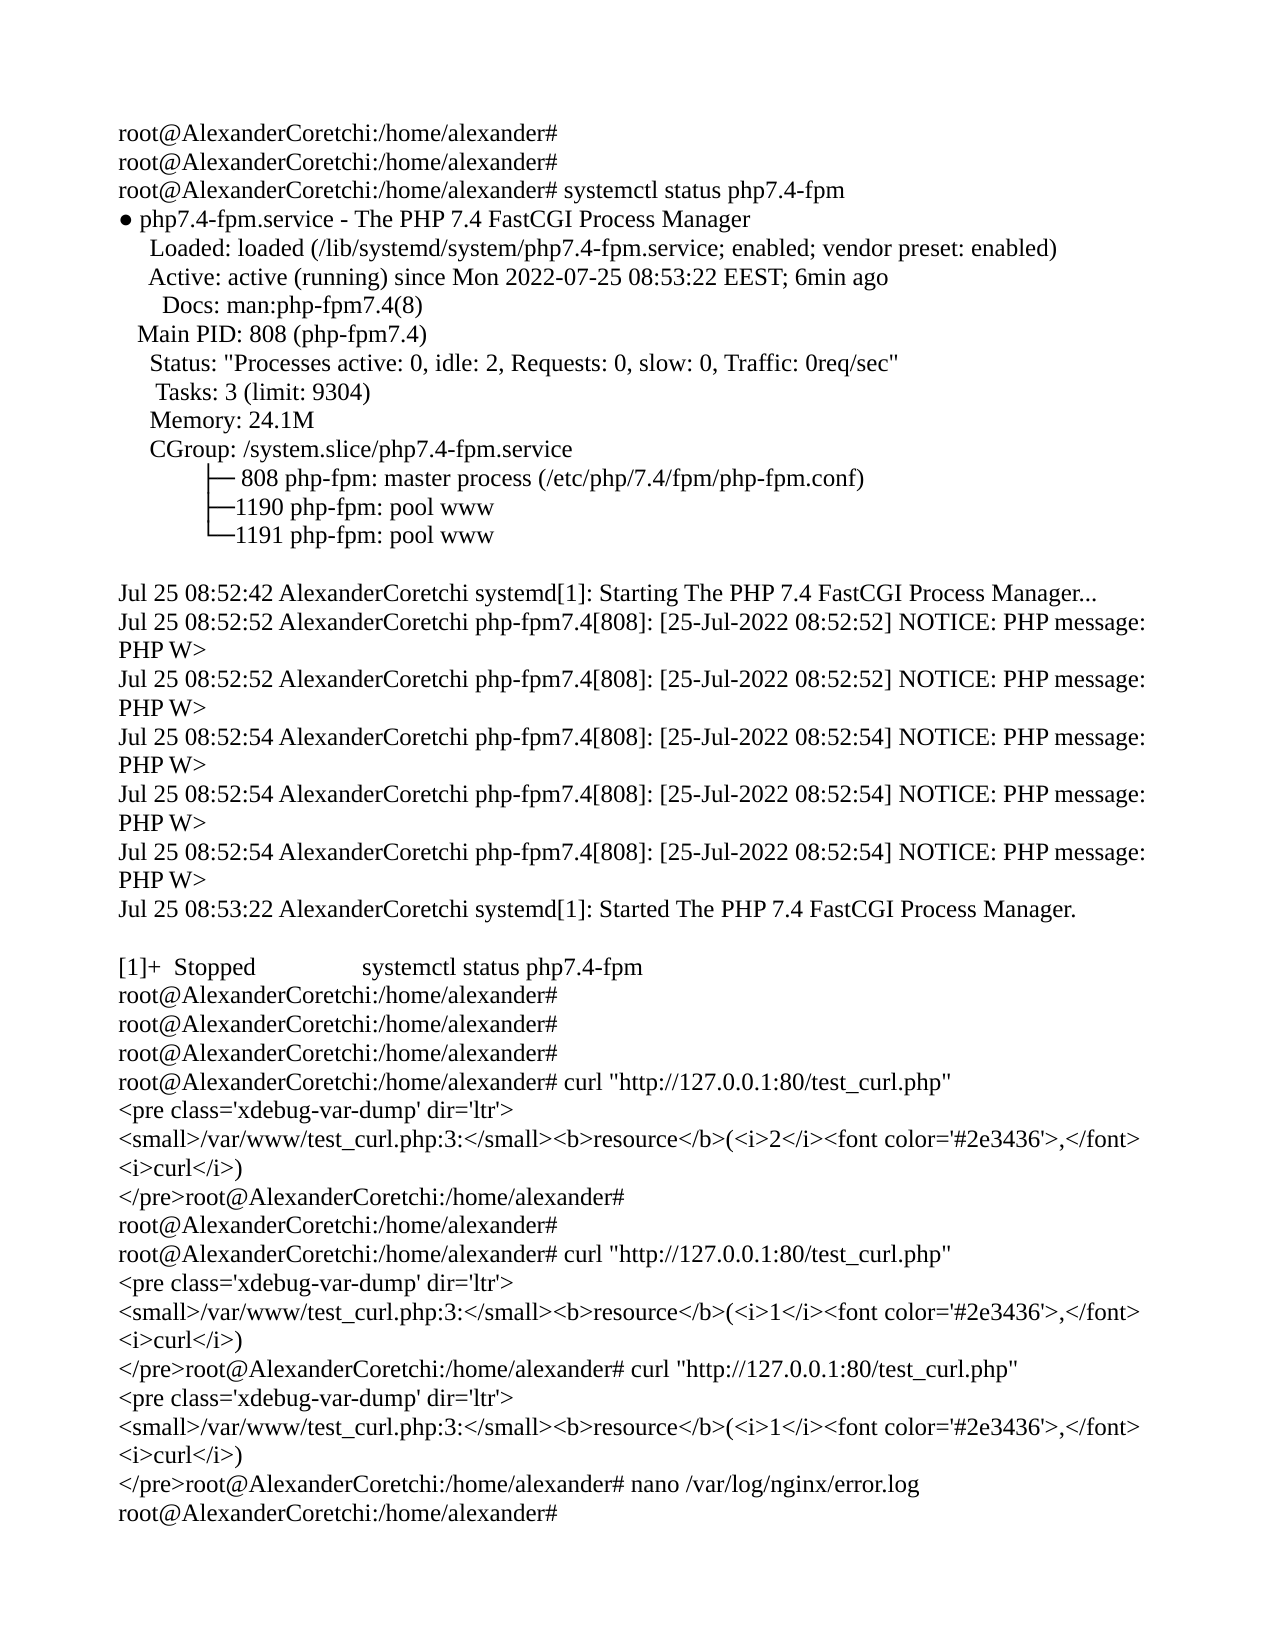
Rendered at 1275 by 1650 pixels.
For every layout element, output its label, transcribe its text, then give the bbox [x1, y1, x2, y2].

text ● php7.4-fpm.service - The PHP 7.4 FastCGI Process Manager [118, 204, 1157, 233]
text CGroup: /system.slice/php7.4-fpm.service [118, 434, 1157, 463]
text Jul 25 08:52:42 AlexanderCoretchi systemd[1]: Starting The PHP 7.4 FastCGI Process Manager... [118, 578, 1157, 607]
text Memory: 24.1M [118, 406, 1157, 434]
text Main PID: 808 (php-fpm7.4) [118, 319, 1157, 348]
text root@AlexanderCoretchi:/home/alexander# [118, 1009, 1157, 1038]
text <pre class='xdebug-var-dump' dir='ltr'> [118, 1096, 1157, 1124]
text root@AlexanderCoretchi:/home/alexander# [118, 118, 1157, 147]
text Jul 25 08:52:52 AlexanderCoretchi php-fpm7.4[808]: [25-Jul-2022 08:52:52] NOTICE: PHP message: PHP W> [118, 664, 1157, 722]
text ├─ 808 php-fpm: master process (/etc/php/7.4/fpm/php-fpm.conf) [118, 463, 207, 492]
text ├─1190 php-fpm: pool www [118, 492, 207, 521]
text ├─ 808 php-fpm: master process (/etc/php/7.4/fpm/php-fpm.conf) [209, 463, 1157, 492]
text root@AlexanderCoretchi:/home/alexander# curl "http://127.0.0.1:80/test_curl.php" [118, 1239, 1157, 1268]
text root@AlexanderCoretchi:/home/alexander# [118, 1038, 1157, 1067]
text Jul 25 08:53:22 AlexanderCoretchi systemd[1]: Started The PHP 7.4 FastCGI Process Manager. [118, 894, 1157, 923]
text Jul 25 08:52:54 AlexanderCoretchi php-fpm7.4[808]: [25-Jul-2022 08:52:54] NOTICE: PHP message: PHP W> [118, 722, 1157, 779]
text [1]+ Stopped systemctl status php7.4-fpm [118, 952, 1157, 981]
text <small>/var/www/test_curl.php:3:</small><b>resource</b>(<i>2</i><font color='#2e3436'>,</font> <i>curl</i>) [118, 1124, 1157, 1182]
text root@AlexanderCoretchi:/home/alexander# curl "http://127.0.0.1:80/test_curl.php" [118, 1067, 1157, 1096]
text Jul 25 08:52:54 AlexanderCoretchi php-fpm7.4[808]: [25-Jul-2022 08:52:54] NOTICE: PHP message: PHP W> [118, 779, 1157, 837]
text └─1191 php-fpm: pool www [118, 521, 1157, 549]
text <small>/var/www/test_curl.php:3:</small><b>resource</b>(<i>1</i><font color='#2e3436'>,</font> <i>curl</i>) [118, 1412, 1157, 1469]
text Jul 25 08:52:52 AlexanderCoretchi php-fpm7.4[808]: [25-Jul-2022 08:52:52] NOTICE: PHP message: PHP W> [118, 607, 1157, 664]
text root@AlexanderCoretchi:/home/alexander# [118, 1211, 1157, 1239]
text Status: "Processes active: 0, idle: 2, Requests: 0, slow: 0, Traffic: 0req/sec" [118, 348, 1157, 377]
text </pre>root@AlexanderCoretchi:/home/alexander# nano /var/log/nginx/error.log [118, 1469, 1157, 1498]
text root@AlexanderCoretchi:/home/alexander# systemctl status php7.4-fpm [118, 176, 1157, 204]
text Loaded: loaded (/lib/systemd/system/php7.4-fpm.service; enabled; vendor preset: enabled) [118, 233, 1157, 262]
text root@AlexanderCoretchi:/home/alexander# [118, 147, 1157, 176]
text Docs: man:php-fpm7.4(8) [118, 291, 1157, 319]
text Active: active (running) since Mon 2022-07-25 08:53:22 EEST; 6min ago [118, 262, 1157, 291]
text <pre class='xdebug-var-dump' dir='ltr'> [118, 1268, 1157, 1297]
text ├─1190 php-fpm: pool www [209, 492, 1157, 521]
text </pre>root@AlexanderCoretchi:/home/alexander# [118, 1182, 1157, 1211]
text root@AlexanderCoretchi:/home/alexander# [118, 1498, 1157, 1527]
text root@AlexanderCoretchi:/home/alexander# [118, 981, 1157, 1009]
text <pre class='xdebug-var-dump' dir='ltr'> [118, 1383, 1157, 1412]
text Jul 25 08:52:54 AlexanderCoretchi php-fpm7.4[808]: [25-Jul-2022 08:52:54] NOTICE: PHP message: PHP W> [118, 837, 1157, 894]
text </pre>root@AlexanderCoretchi:/home/alexander# curl "http://127.0.0.1:80/test_curl.php" [118, 1354, 1157, 1383]
text <small>/var/www/test_curl.php:3:</small><b>resource</b>(<i>1</i><font color='#2e3436'>,</font> <i>curl</i>) [118, 1297, 1157, 1354]
text Tasks: 3 (limit: 9304) [118, 377, 1157, 406]
